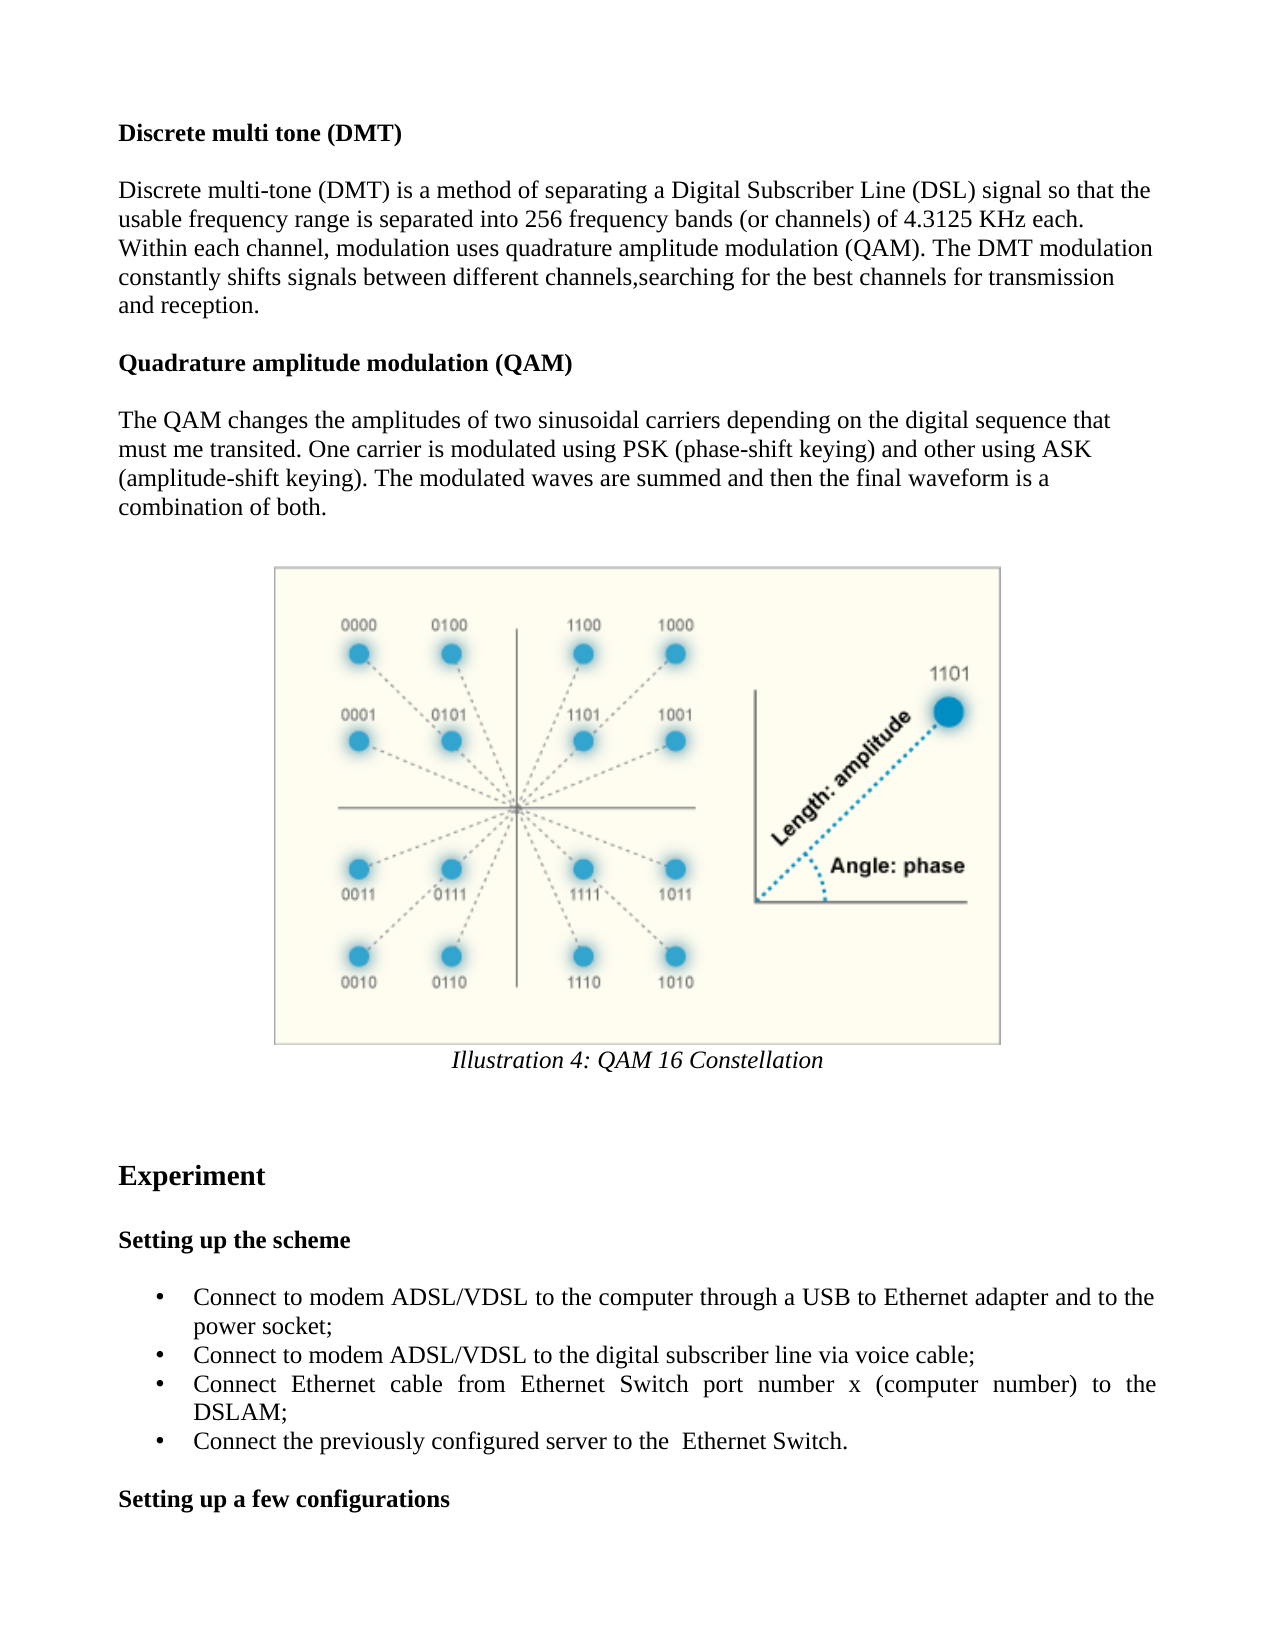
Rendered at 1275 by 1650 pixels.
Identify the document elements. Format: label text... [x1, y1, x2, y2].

list Connect to modem ADSL/VDSL to the computer through a USB to Ethernet adapter and to the power socket; [156, 1282, 1157, 1340]
text Discrete multi-tone (DMT) is a method of separating a Digital Subscriber Line (DSL) signal so that the usable frequency range is separated into 256 frequency bands (or channels) of 4.3125 KHz each. Within each channel, modulation uses quadrature amplitude modulation (QAM). The DMT modulation constantly shifts signals between different channels,searching for the best channels for transmission and reception. [118, 176, 1157, 319]
text Illustration 4: QAM 16 Constellation [274, 1045, 1001, 1073]
list Connect to modem ADSL/VDSL to the digital subscriber line via voice cable; [156, 1340, 1157, 1369]
list Connect Ethernet cable from Ethernet Switch port number x (computer number) to the DSLAM; [156, 1369, 1157, 1426]
text Setting up the scheme [118, 1225, 1157, 1254]
text The QAM changes the amplitudes of two sinusoidal carriers depending on the digital sequence that must me transited. One carrier is modulated using PSK (phase-shift keying) and other using ASK (amplitude-shift keying). The modulated waves are summed and then the final waveform is a combination of both. [118, 406, 1157, 521]
list Connect the previously configured server to the Ethernet Switch. [156, 1426, 1157, 1455]
picture [274, 566, 1001, 1045]
text Setting up a few configurations [118, 1484, 1157, 1512]
text Quadrature amplitude modulation (QAM) [118, 348, 1157, 377]
text Discrete multi tone (DMT) [118, 118, 1157, 147]
text Experiment [118, 1158, 1157, 1191]
